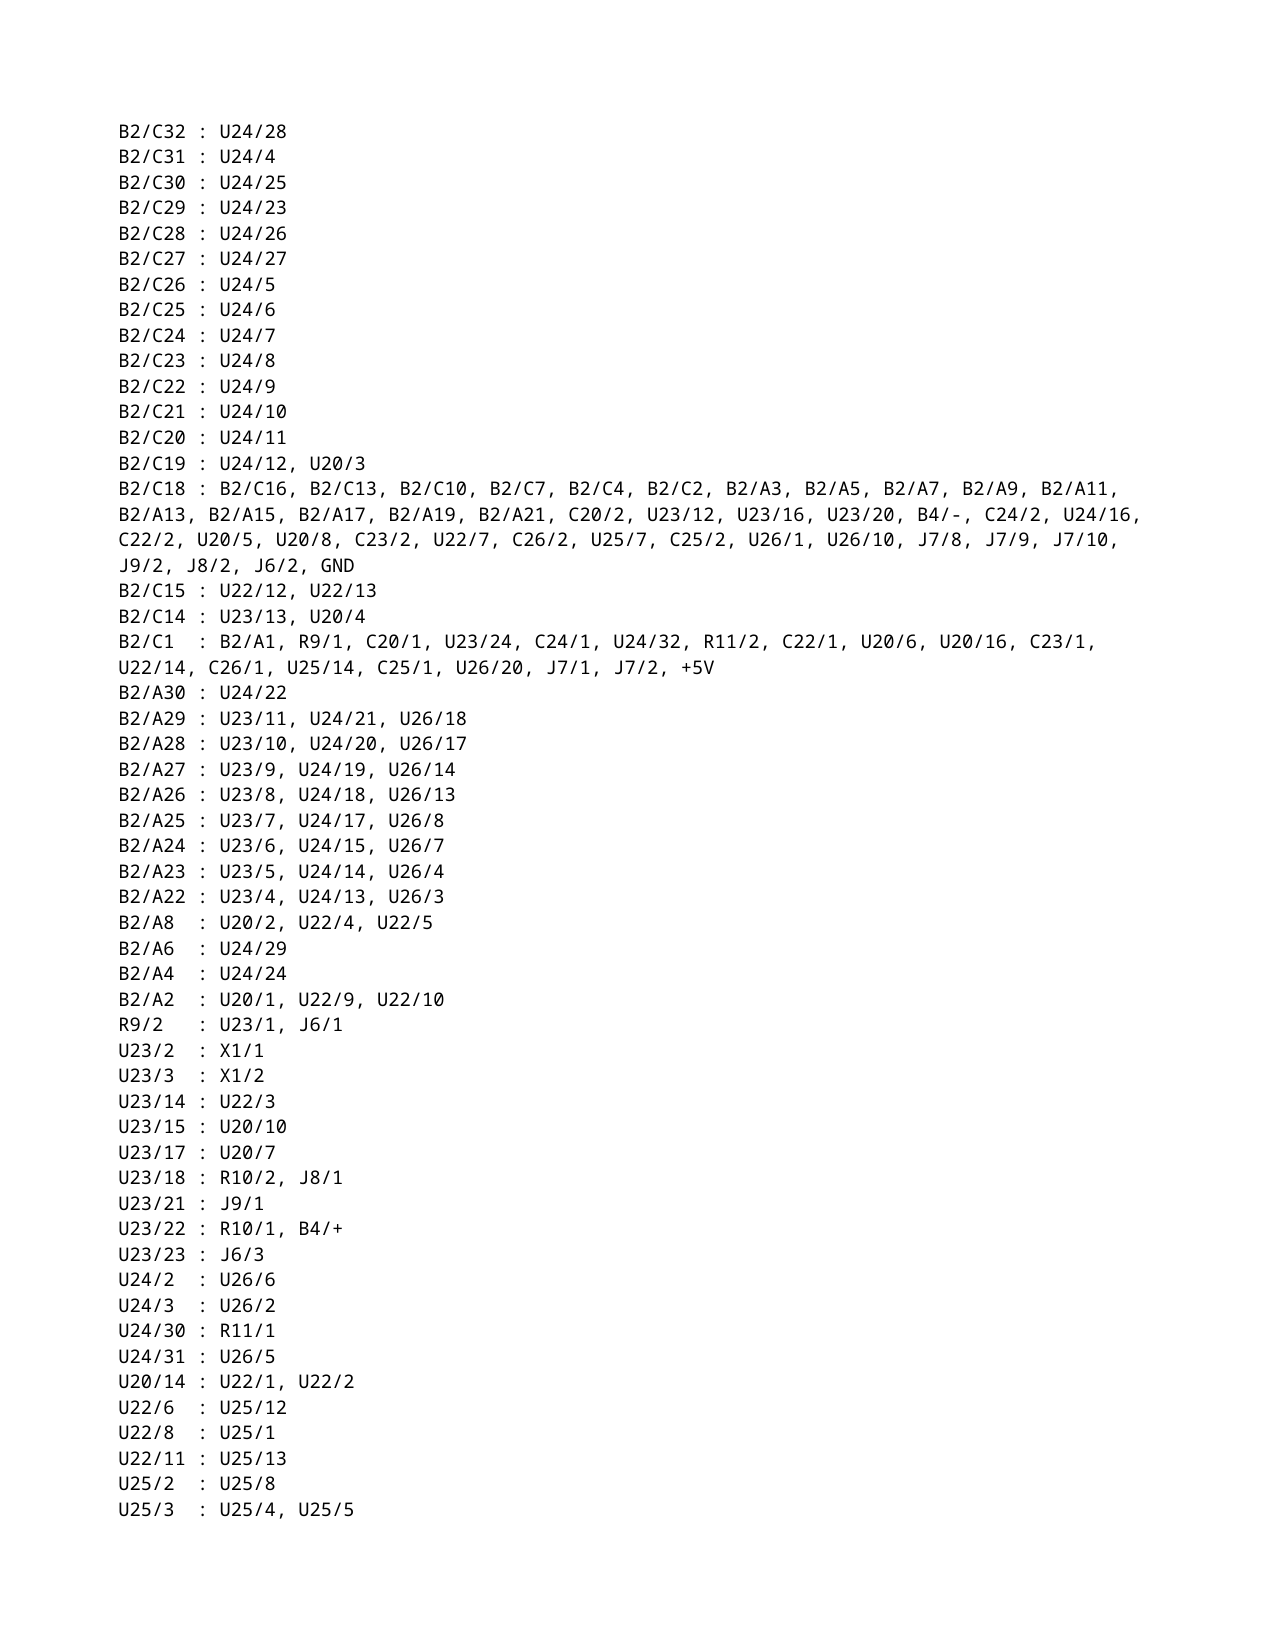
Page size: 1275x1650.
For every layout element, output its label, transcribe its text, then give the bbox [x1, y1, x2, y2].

text U24/3 : U26/2 [118, 1292, 1157, 1318]
text U23/23 : J6/3 [118, 1241, 1157, 1267]
text B2/C19 : U24/12, U20/3 [118, 450, 1157, 475]
text B2/A23 : U23/5, U24/14, U26/4 [118, 858, 1157, 884]
text U20/14 : U22/1, U22/2 [118, 1369, 1157, 1394]
text U22/11 : U25/13 [118, 1445, 1157, 1471]
text U25/2 : U25/8 [118, 1471, 1157, 1496]
text U23/14 : U22/3 [118, 1088, 1157, 1113]
text B2/C26 : U24/5 [118, 271, 1157, 297]
text U24/2 : U26/6 [118, 1267, 1157, 1292]
text B2/A2 : U20/1, U22/9, U22/10 [118, 986, 1157, 1011]
text B2/A30 : U24/22 [118, 679, 1157, 705]
text B2/C20 : U24/11 [118, 424, 1157, 450]
text B2/A4 : U24/24 [118, 960, 1157, 986]
text U22/6 : U25/12 [118, 1394, 1157, 1420]
text U24/30 : R11/1 [118, 1318, 1157, 1343]
text U23/15 : U20/10 [118, 1113, 1157, 1139]
text U23/21 : J9/1 [118, 1190, 1157, 1216]
text B2/C15 : U22/12, U22/13 [118, 577, 1157, 603]
text U25/3 : U25/4, U25/5 [118, 1496, 1157, 1522]
text B2/C1 : B2/A1, R9/1, C20/1, U23/24, C24/1, U24/32, R11/2, C22/1, U20/6, U20/16, C23/1, U22/14, C26/1, U25/14, C25/1, U26/20, J7/1, J7/2, +5V [118, 628, 1157, 679]
text B2/C18 : B2/C16, B2/C13, B2/C10, B2/C7, B2/C4, B2/C2, B2/A3, B2/A5, B2/A7, B2/A9, B2/A11, B2/A13, B2/A15, B2/A17, B2/A19, B2/A21, C20/2, U23/12, U23/16, U23/20, B4/-, C24/2, U24/16, C22/2, U20/5, U20/8, C23/2, U22/7, C26/2, U25/7, C25/2, U26/1, U26/10, J7/8, J7/9, J7/10, J9/2, J8/2, J6/2, GND [118, 475, 1157, 577]
text U23/22 : R10/1, B4/+ [118, 1216, 1157, 1241]
text U22/8 : U25/1 [118, 1420, 1157, 1445]
text B2/A28 : U23/10, U24/20, U26/17 [118, 731, 1157, 756]
text B2/A29 : U23/11, U24/21, U26/18 [118, 705, 1157, 731]
text B2/C31 : U24/4 [118, 144, 1157, 169]
text B2/C28 : U24/26 [118, 220, 1157, 246]
text B2/A6 : U24/29 [118, 935, 1157, 960]
text R9/2 : U23/1, J6/1 [118, 1011, 1157, 1037]
text B2/C32 : U24/28 [118, 118, 1157, 144]
text U24/31 : U26/5 [118, 1343, 1157, 1369]
text U23/2 : X1/1 [118, 1037, 1157, 1062]
text B2/C22 : U24/9 [118, 373, 1157, 399]
text B2/A27 : U23/9, U24/19, U26/14 [118, 756, 1157, 782]
text B2/C25 : U24/6 [118, 297, 1157, 322]
text B2/C23 : U24/8 [118, 348, 1157, 373]
text U23/17 : U20/7 [118, 1139, 1157, 1164]
text B2/A25 : U23/7, U24/17, U26/8 [118, 807, 1157, 833]
text B2/A26 : U23/8, U24/18, U26/13 [118, 782, 1157, 807]
text B2/C24 : U24/7 [118, 322, 1157, 348]
text B2/A22 : U23/4, U24/13, U26/3 [118, 884, 1157, 909]
text U23/3 : X1/2 [118, 1062, 1157, 1088]
text B2/C14 : U23/13, U20/4 [118, 603, 1157, 628]
text B2/C30 : U24/25 [118, 169, 1157, 195]
text B2/A8 : U20/2, U22/4, U22/5 [118, 909, 1157, 935]
text U23/18 : R10/2, J8/1 [118, 1164, 1157, 1190]
text B2/A24 : U23/6, U24/15, U26/7 [118, 833, 1157, 858]
text B2/C27 : U24/27 [118, 246, 1157, 271]
text B2/C29 : U24/23 [118, 195, 1157, 220]
text B2/C21 : U24/10 [118, 399, 1157, 424]
